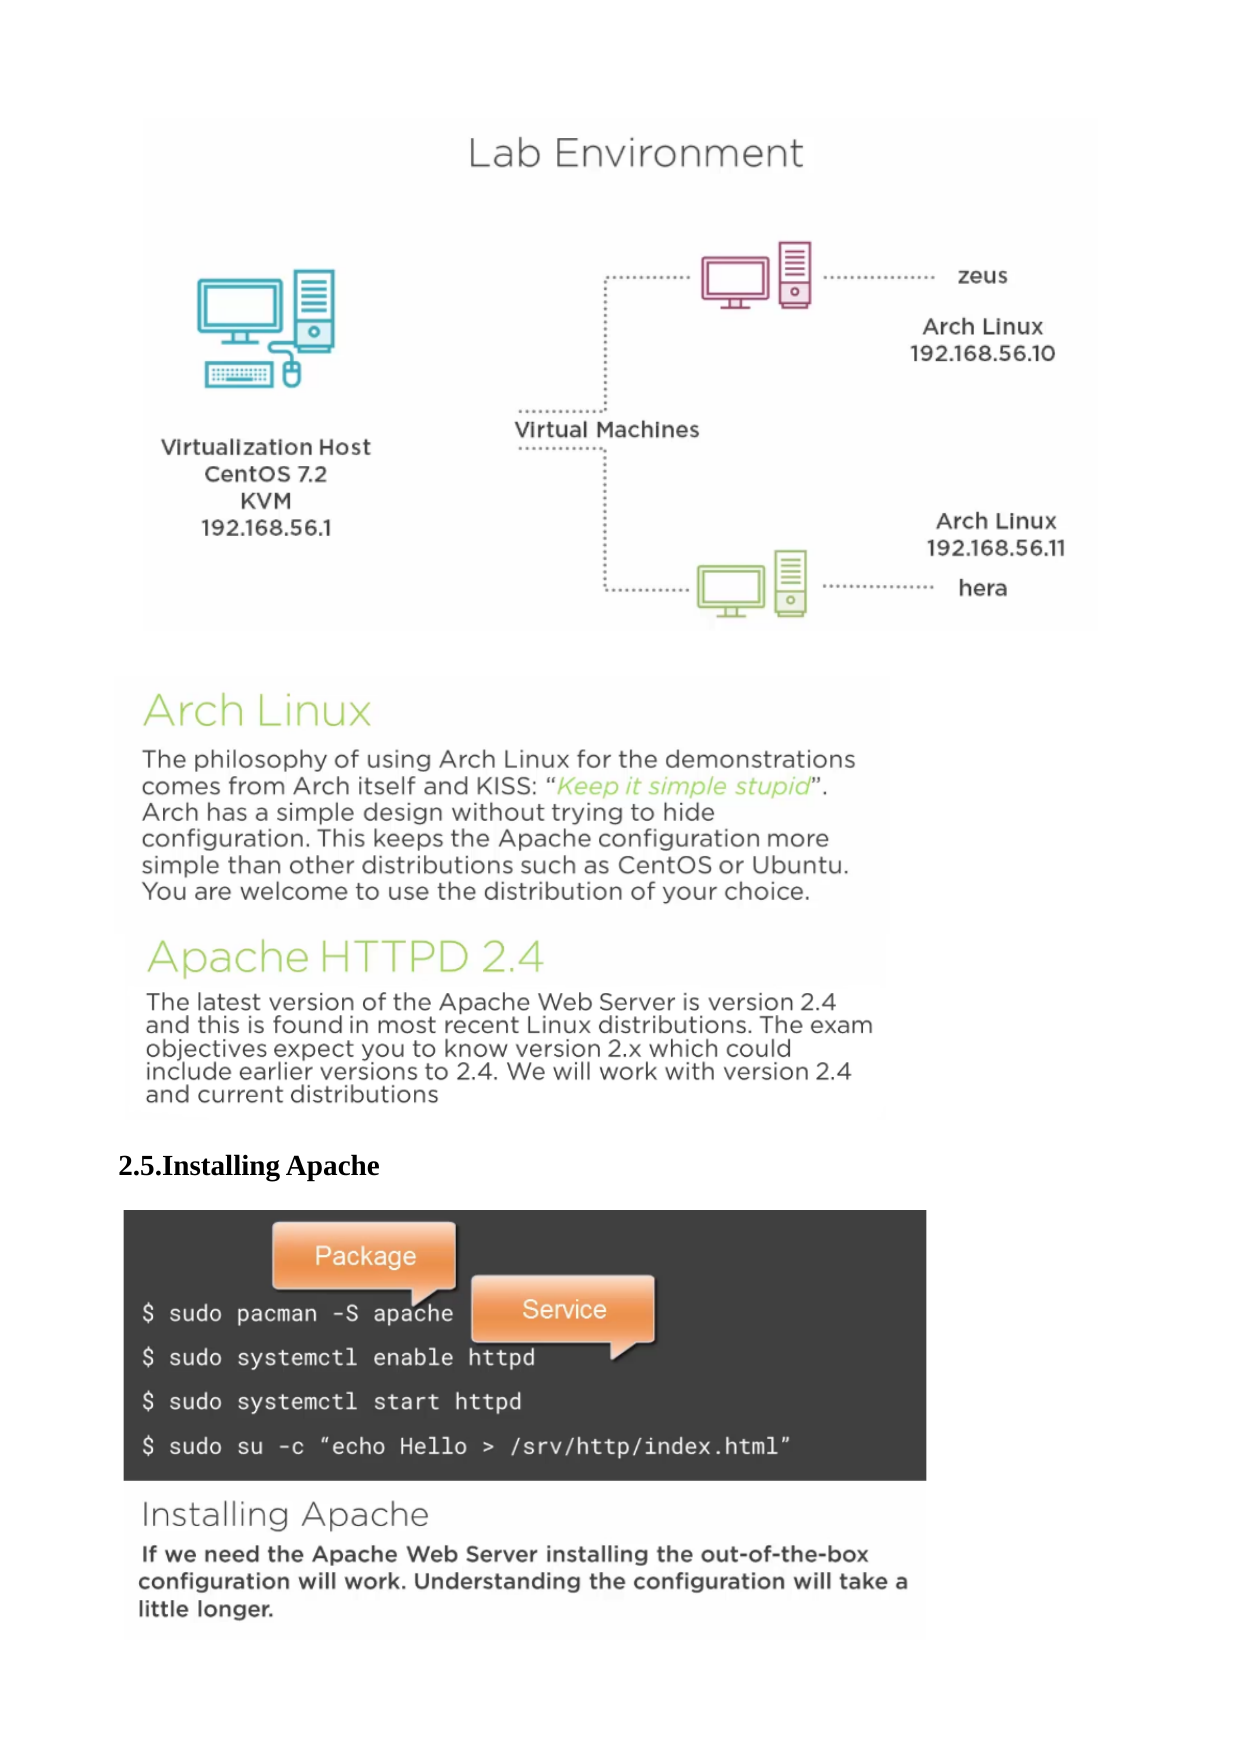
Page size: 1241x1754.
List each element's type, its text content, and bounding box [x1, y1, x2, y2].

picture [123, 1210, 927, 1640]
picture [113, 676, 890, 1120]
text 2.5.Installing Apache [118, 1148, 1122, 1182]
picture [142, 118, 1098, 631]
